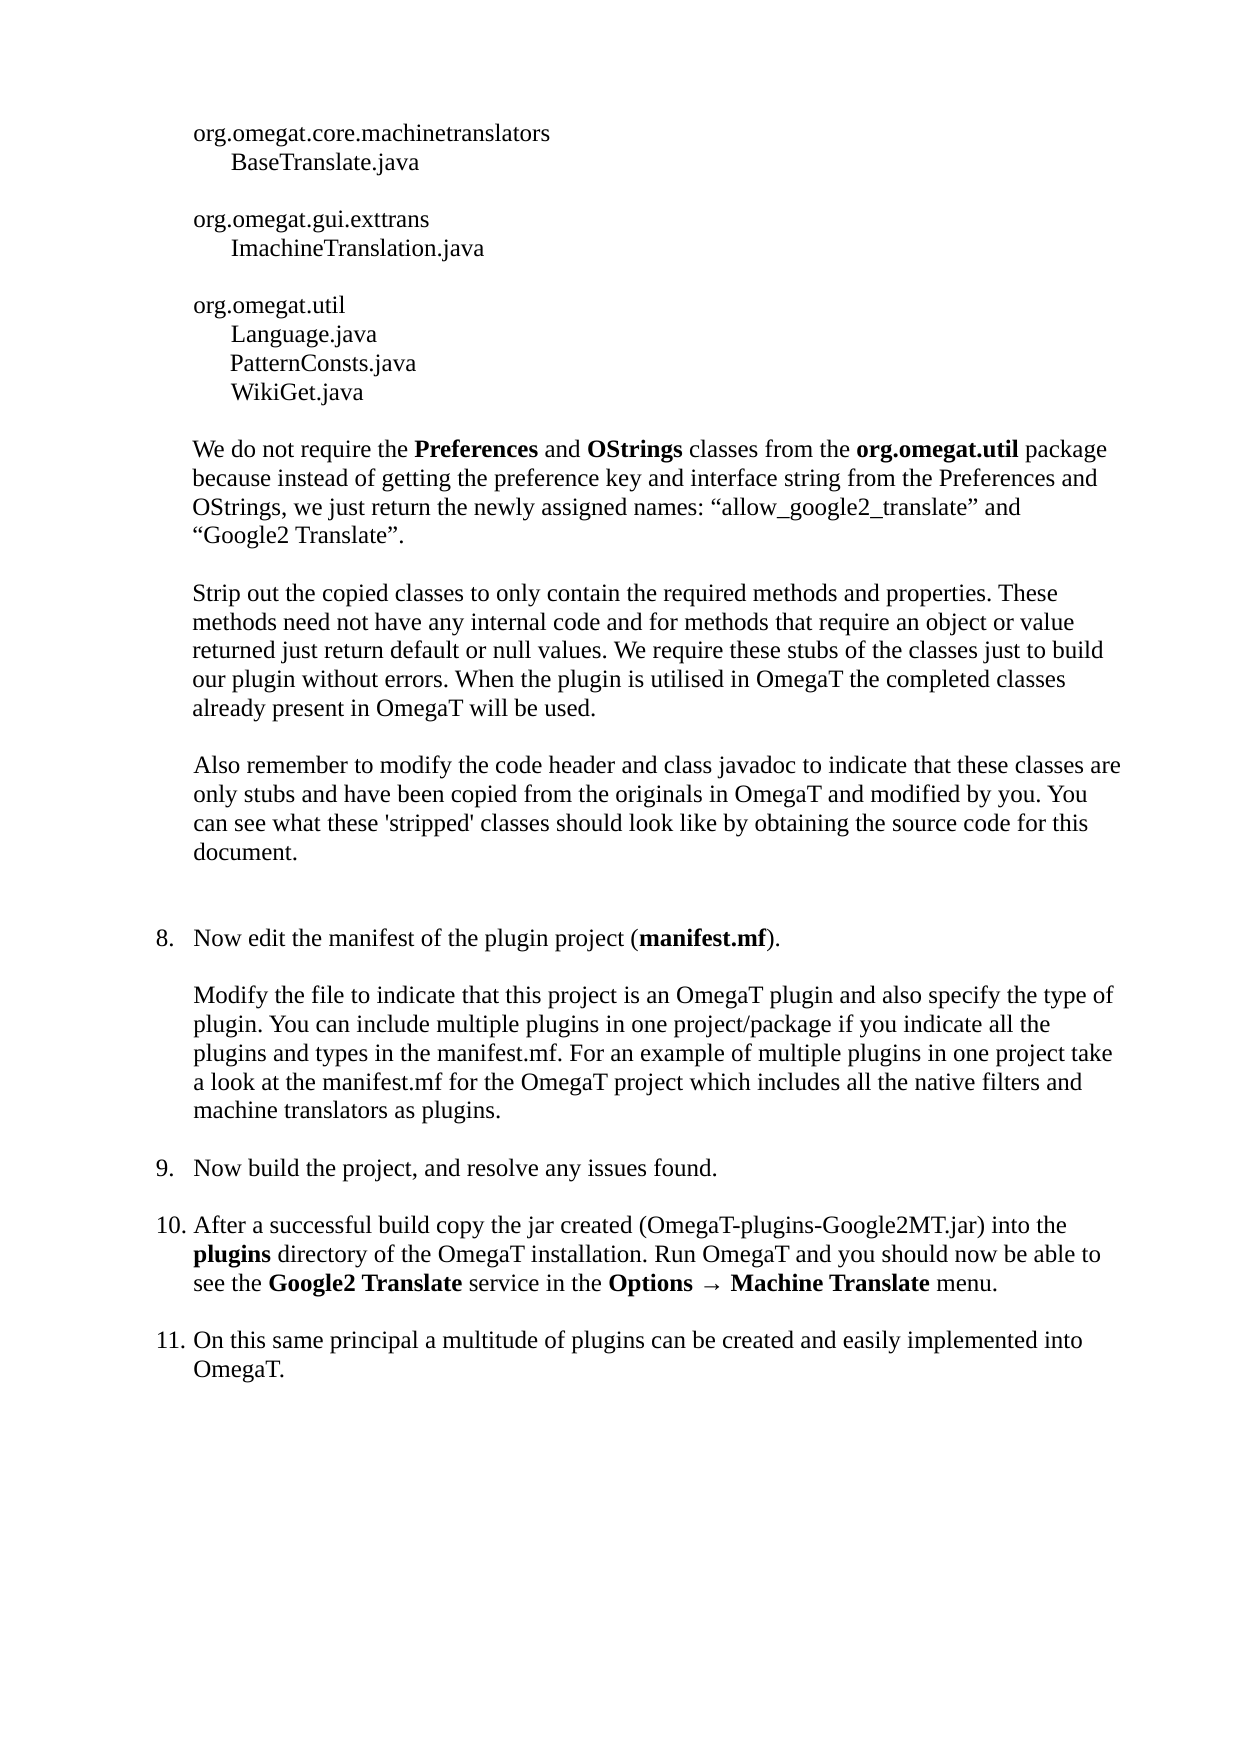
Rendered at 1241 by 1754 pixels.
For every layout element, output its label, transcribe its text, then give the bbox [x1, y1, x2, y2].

list Now edit the manifest of the plugin project (manifest.mf). [156, 923, 1122, 952]
list Language.java [193, 319, 1122, 348]
list On this same principal a multitude of plugins can be created and easily implemented into OmegaT. [156, 1326, 1122, 1383]
list org.omegat.util [156, 291, 1122, 319]
list BaseTranslate.java [193, 147, 1122, 176]
text We do not require the Preferences and OStrings classes from the org.omegat.util package because instead of getting the preference key and interface string from the Preferences and OStrings, we just return the newly assigned names: “allow_google2_translate” and “Google2 Translate”. [118, 434, 1122, 549]
text Strip out the copied classes to only contain the required methods and properties. These methods need not have any internal code and for methods that require an object or value returned just return default or null values. We require these stubs of the classes just to build our plugin without errors. When the plugin is utilised in OmegaT the completed classes already present in OmegaT will be used. [118, 578, 1122, 722]
list Modify the file to indicate that this project is an OmegaT plugin and also specify the type of plugin. You can include multiple plugins in one project/package if you indicate all the plugins and types in the manifest.mf. For an example of multiple plugins in one project take a look at the manifest.mf for the OmegaT project which includes all the native filters and machine translators as plugins. [156, 981, 1122, 1124]
list After a successful build copy the jar created (OmegaT-plugins-Google2MT.jar) into the plugins directory of the OmegaT installation. Run OmegaT and you should now be able to see the Google2 Translate service in the Options → Machine Translate menu. [156, 1211, 1122, 1297]
list Also remember to modify the code header and class javadoc to indicate that these classes are only stubs and have been copied from the originals in OmegaT and modified by you. You can see what these 'stripped' classes should look like by obtaining the source code for this document. [156, 751, 1122, 866]
text PatternConsts.java [118, 348, 1122, 377]
list WikiGet.java [193, 377, 1122, 406]
list org.omegat.gui.exttrans [156, 204, 1122, 233]
list ImachineTranslation.java [193, 233, 1122, 262]
list Now build the project, and resolve any issues found. [156, 1153, 1122, 1182]
list org.omegat.core.machinetranslators [156, 118, 1122, 147]
